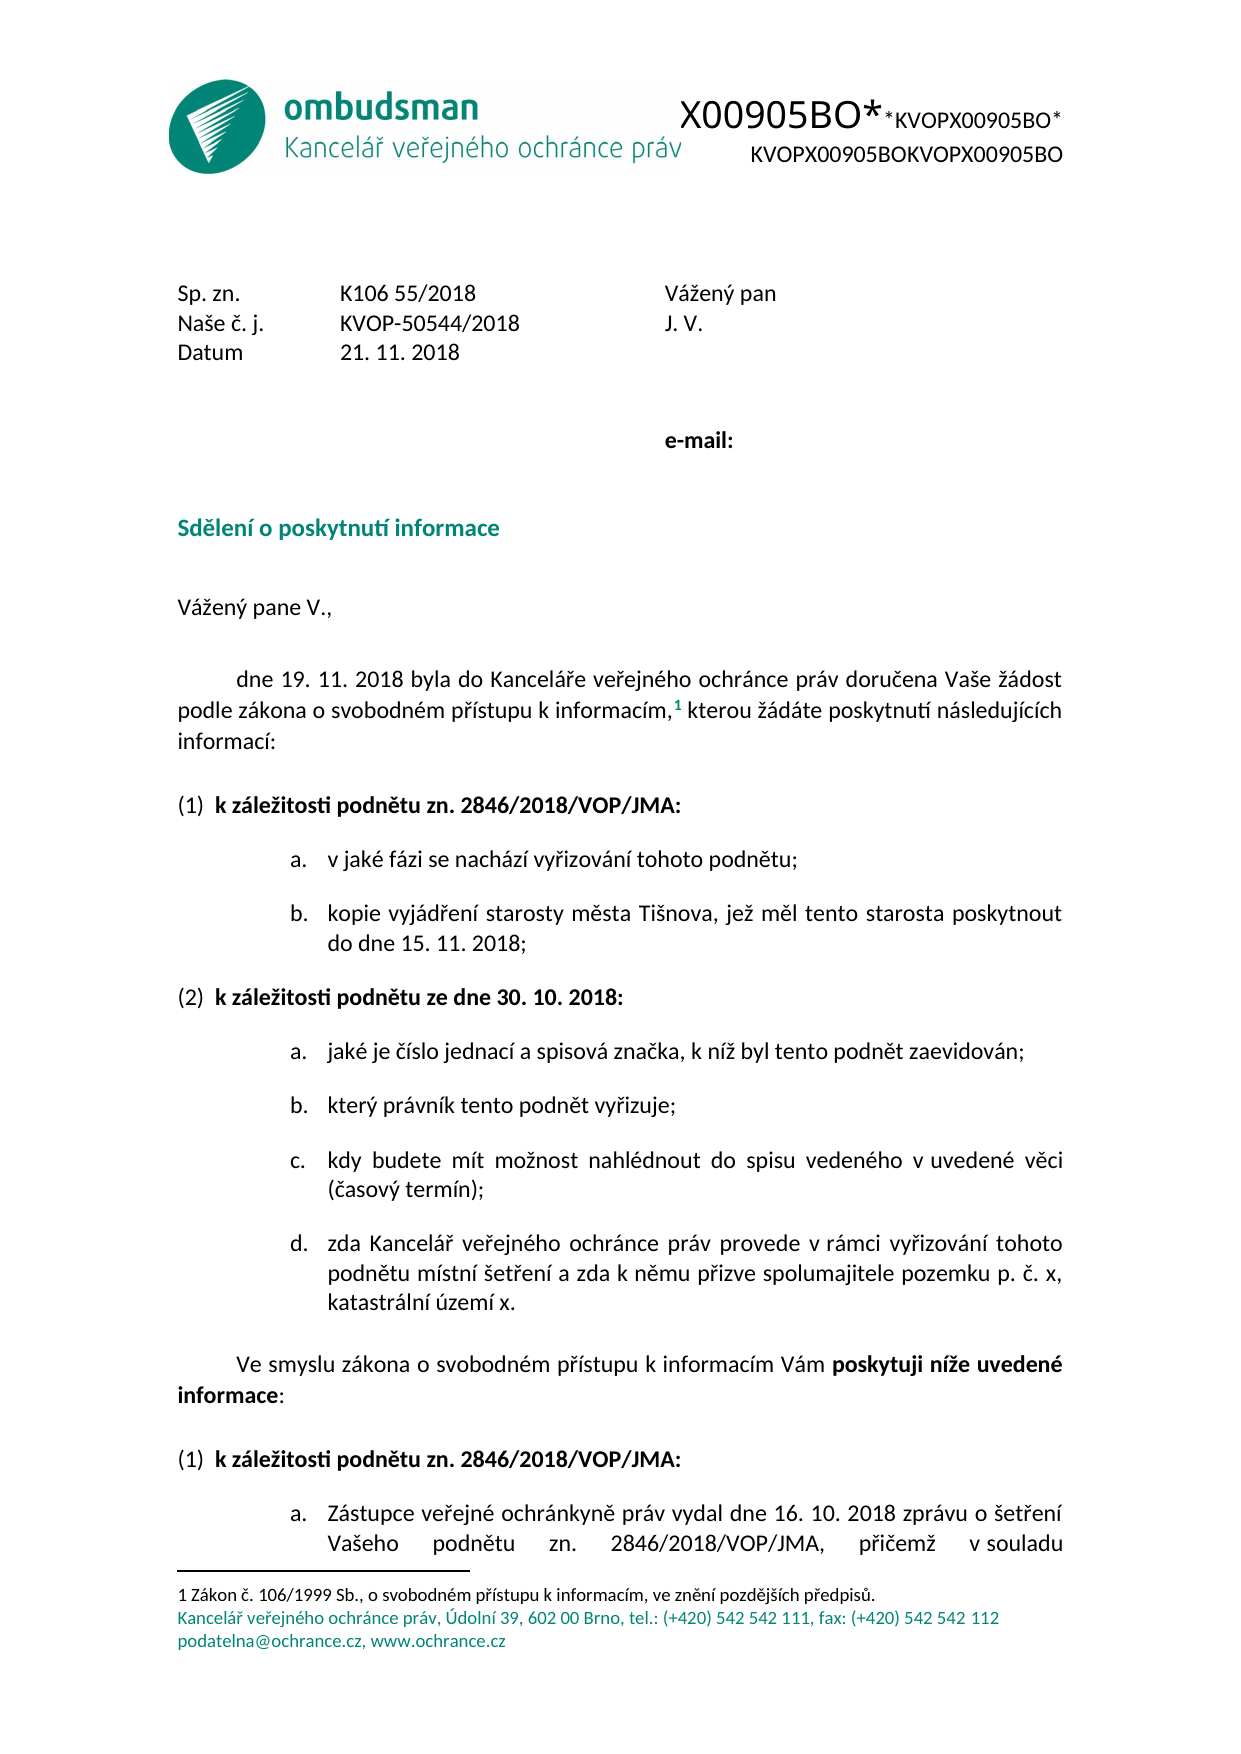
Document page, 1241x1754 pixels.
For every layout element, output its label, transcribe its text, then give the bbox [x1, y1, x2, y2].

list k záležitosti podnětu ze dne 30. 10. 2018: [177, 982, 1063, 1011]
list kopie vyjádření starosty města Tišnova, jež měl tento starosta poskytnout do dne 15. 11. 2018; [290, 898, 1063, 957]
list Zástupce veřejné ochránkyně práv vydal dne 16. 10. 2018 zprávu o šetření Vašeho podnětu zn. 2846/2018/VOP/JMA, přičemž v souladu [290, 1498, 1063, 1557]
table_header Vážený pan J. V. e-mail: [665, 220, 1085, 513]
list jaké je číslo jednací a spisová značka, k níž byl tento podnět zaevidován; [290, 1036, 1063, 1066]
list k záležitosti podnětu zn. 2846/2018/VOP/JMA: [177, 790, 1063, 819]
table_header Sp. zn. Naše č. j. Datum [177, 220, 340, 513]
text Ve smyslu zákona o svobodném přístupu k informacím Vám poskytuji níže uvedené informace: [177, 1349, 1063, 1409]
list kdy budete mít možnost nahlédnout do spisu vedeného v uvedené věci (časový termín); [290, 1145, 1063, 1203]
list který právník tento podnět vyřizuje; [290, 1091, 1063, 1120]
text Vážený pane V., [177, 592, 1063, 621]
table_header K106 55/2018 KVOP-50544/2018 21. 11. 2018 [340, 220, 664, 513]
text dne 19. 11. 2018 byla do Kanceláře veřejného ochránce práv doručena Vaše žádost podle zákona o svobodném přístupu k informacím, kterou žádáte poskytnutí následujících informací: [177, 664, 1063, 755]
list zda Kancelář veřejného ochránce práv provede v rámci vyřizování tohoto podnětu místní šetření a zda k němu přizve spolumajitele pozemku p. č. x, katastrální území x. [290, 1228, 1063, 1316]
subtitle Sdělení o poskytnutí informace [177, 513, 1063, 543]
list k záležitosti podnětu zn. 2846/2018/VOP/JMA: [177, 1444, 1063, 1473]
text Zákon č. 106/1999 Sb., o svobodném přístupu k informacím, ve znění pozdějších předpisů. [177, 1583, 1063, 1606]
list v jaké fázi se nachází vyřizování tohoto podnětu; [290, 844, 1063, 873]
